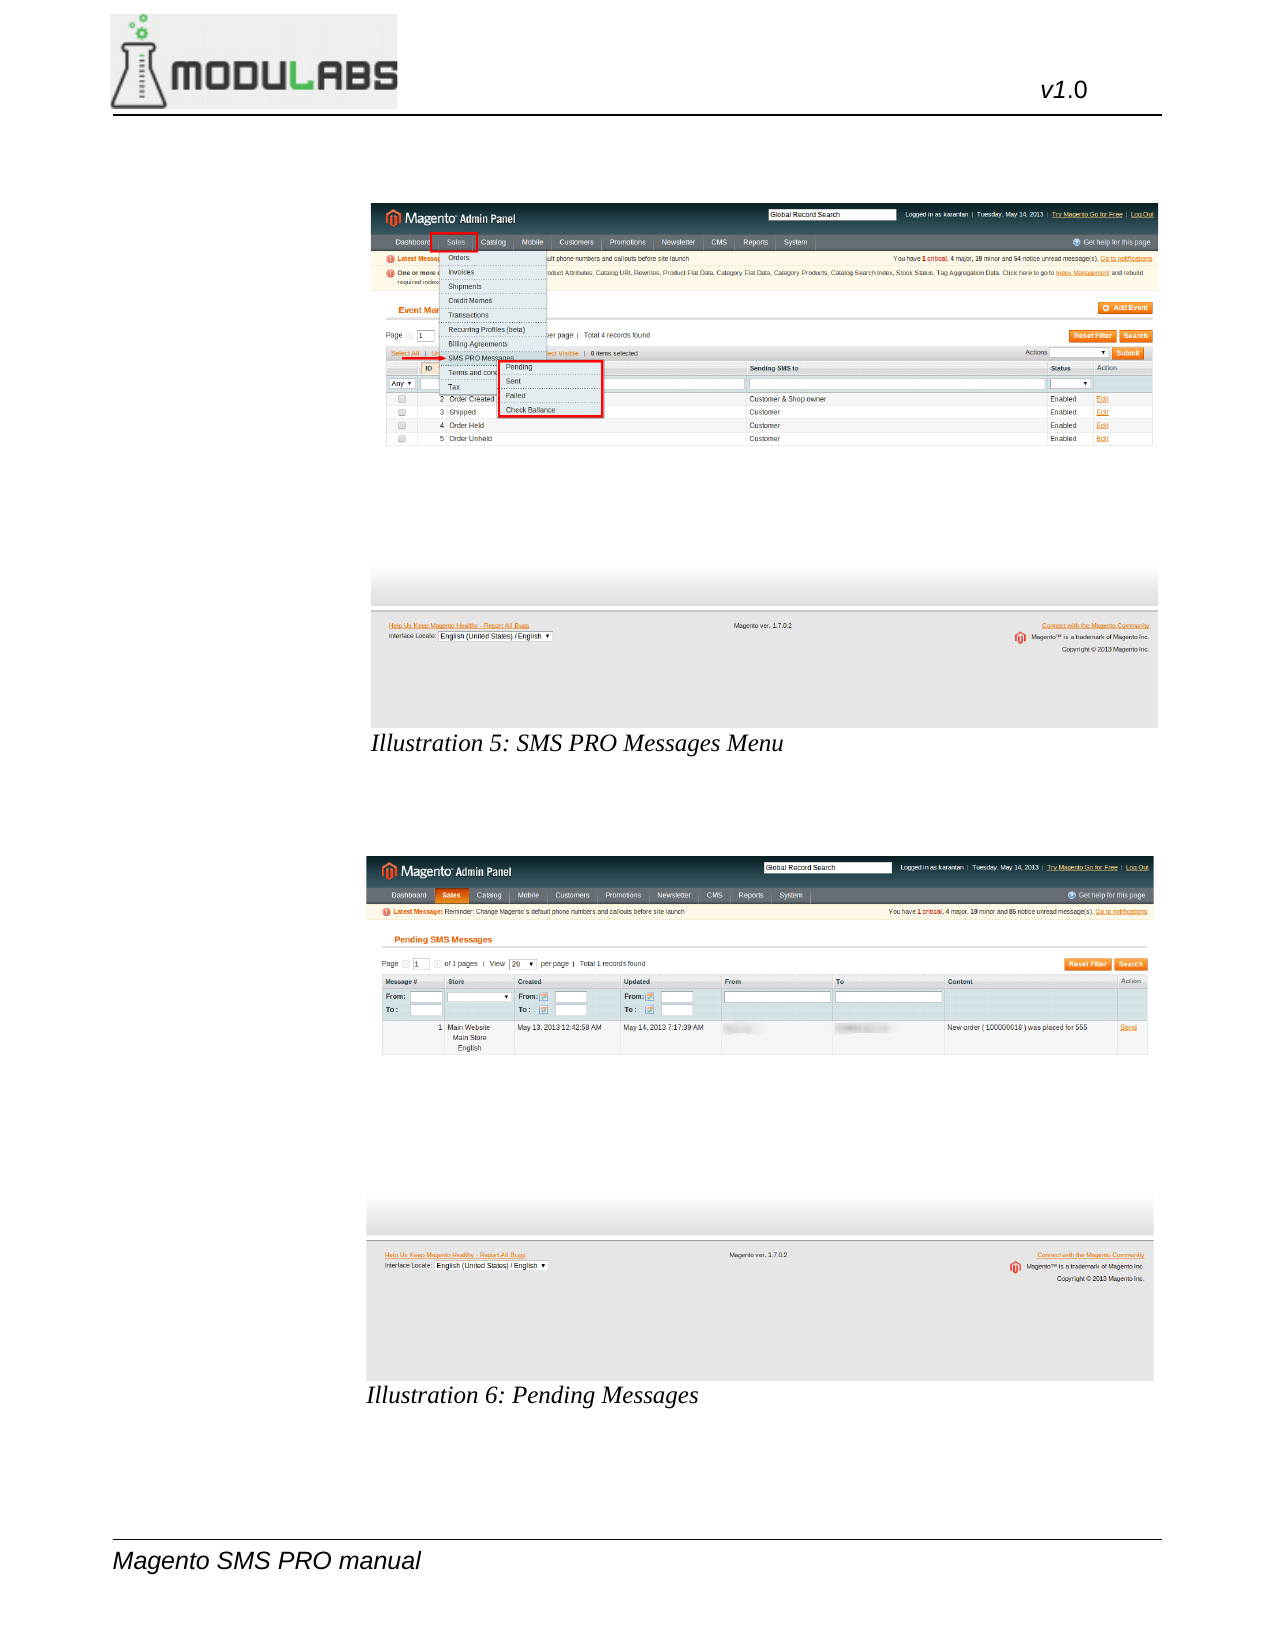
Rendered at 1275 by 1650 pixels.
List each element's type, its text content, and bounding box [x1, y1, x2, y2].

text Illustration 5: SMS PRO Messages Menu [371, 203, 1166, 756]
picture [110, 14, 398, 109]
list Illustration 6: Pending Messages [366, 856, 1161, 1409]
picture [370, 203, 1159, 728]
picture [366, 856, 1154, 1381]
